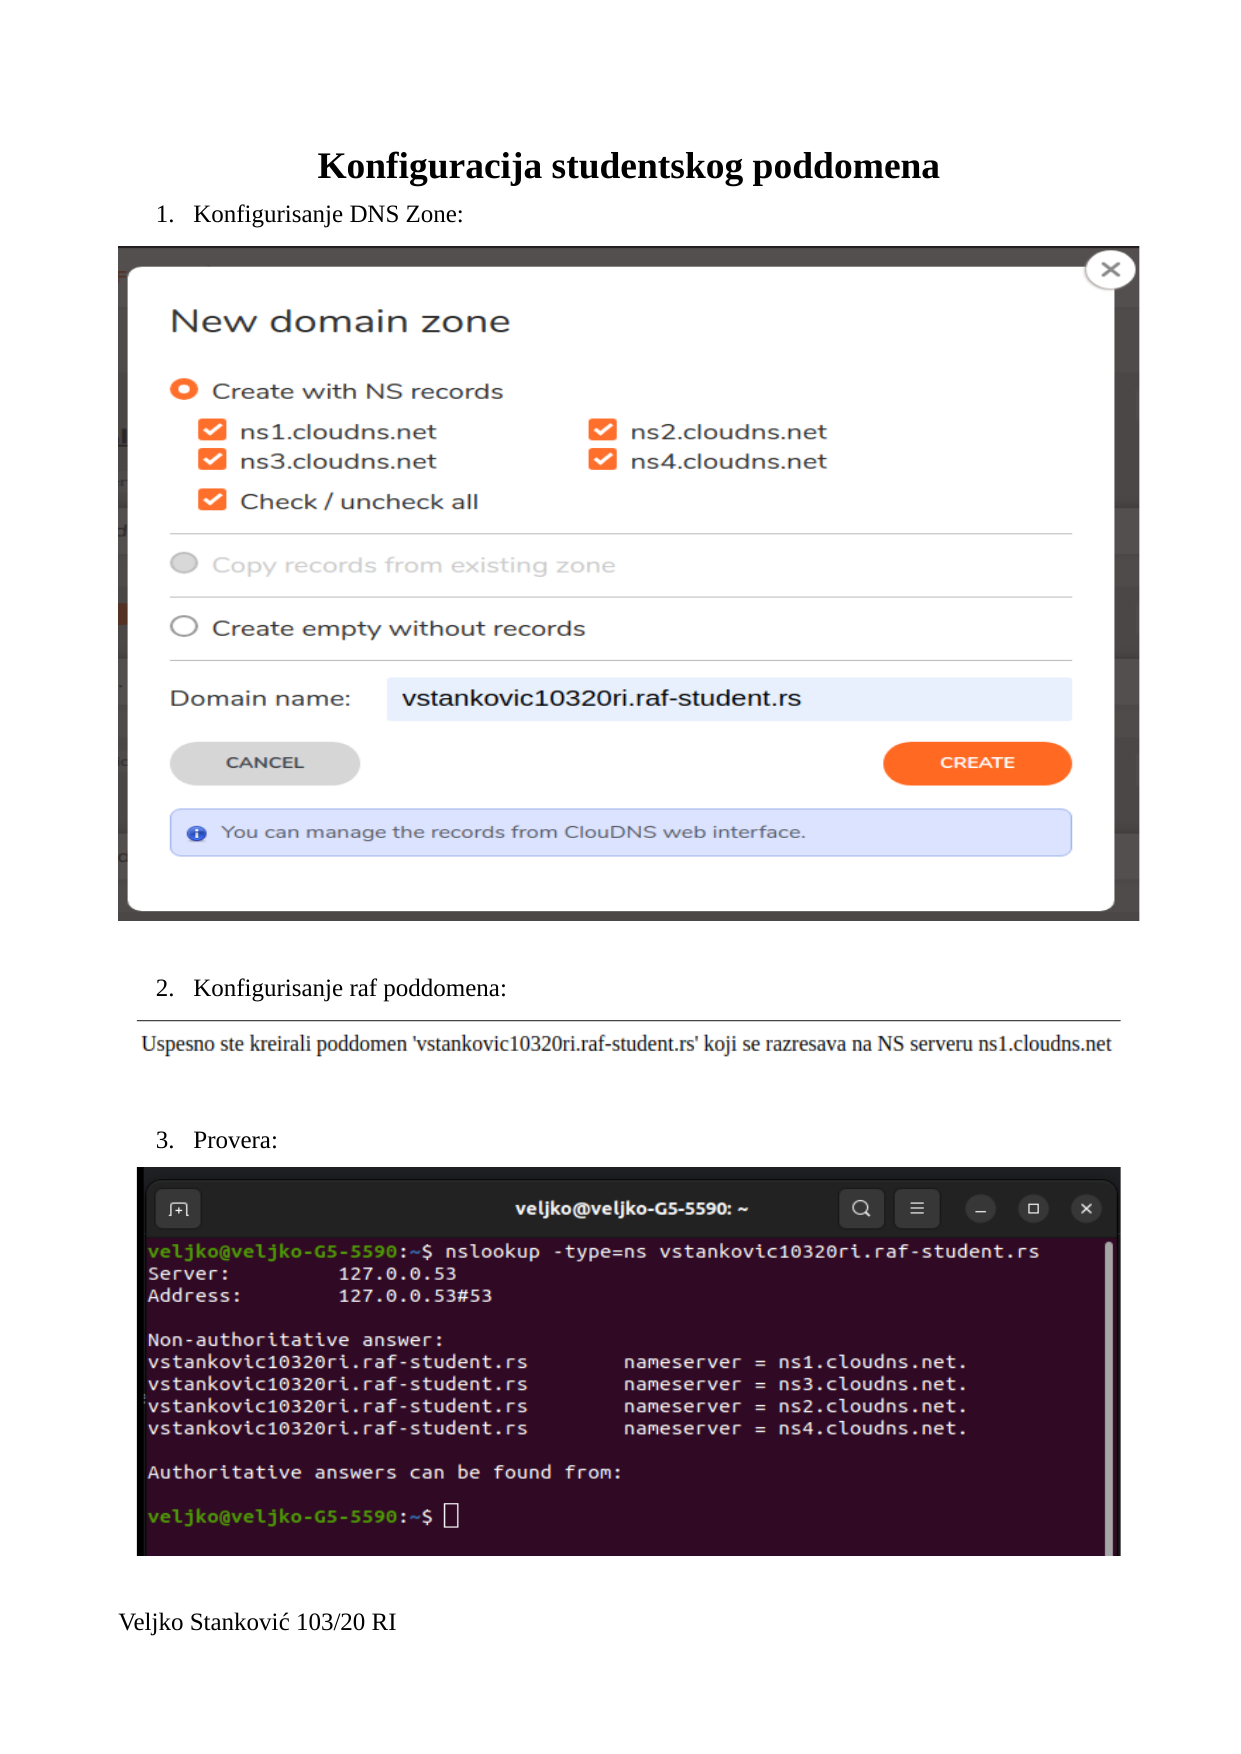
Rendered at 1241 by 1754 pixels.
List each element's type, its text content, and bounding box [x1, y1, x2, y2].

list Provera: [156, 1126, 1139, 1154]
subtitle Konfiguracija studentskog poddomena [118, 143, 1139, 186]
picture [118, 246, 1140, 921]
picture [136, 1167, 1121, 1556]
list Konfigurisanje raf poddomena: [156, 973, 1139, 1001]
list Konfigurisanje DNS Zone: [156, 199, 1139, 227]
picture [136, 1020, 1121, 1074]
